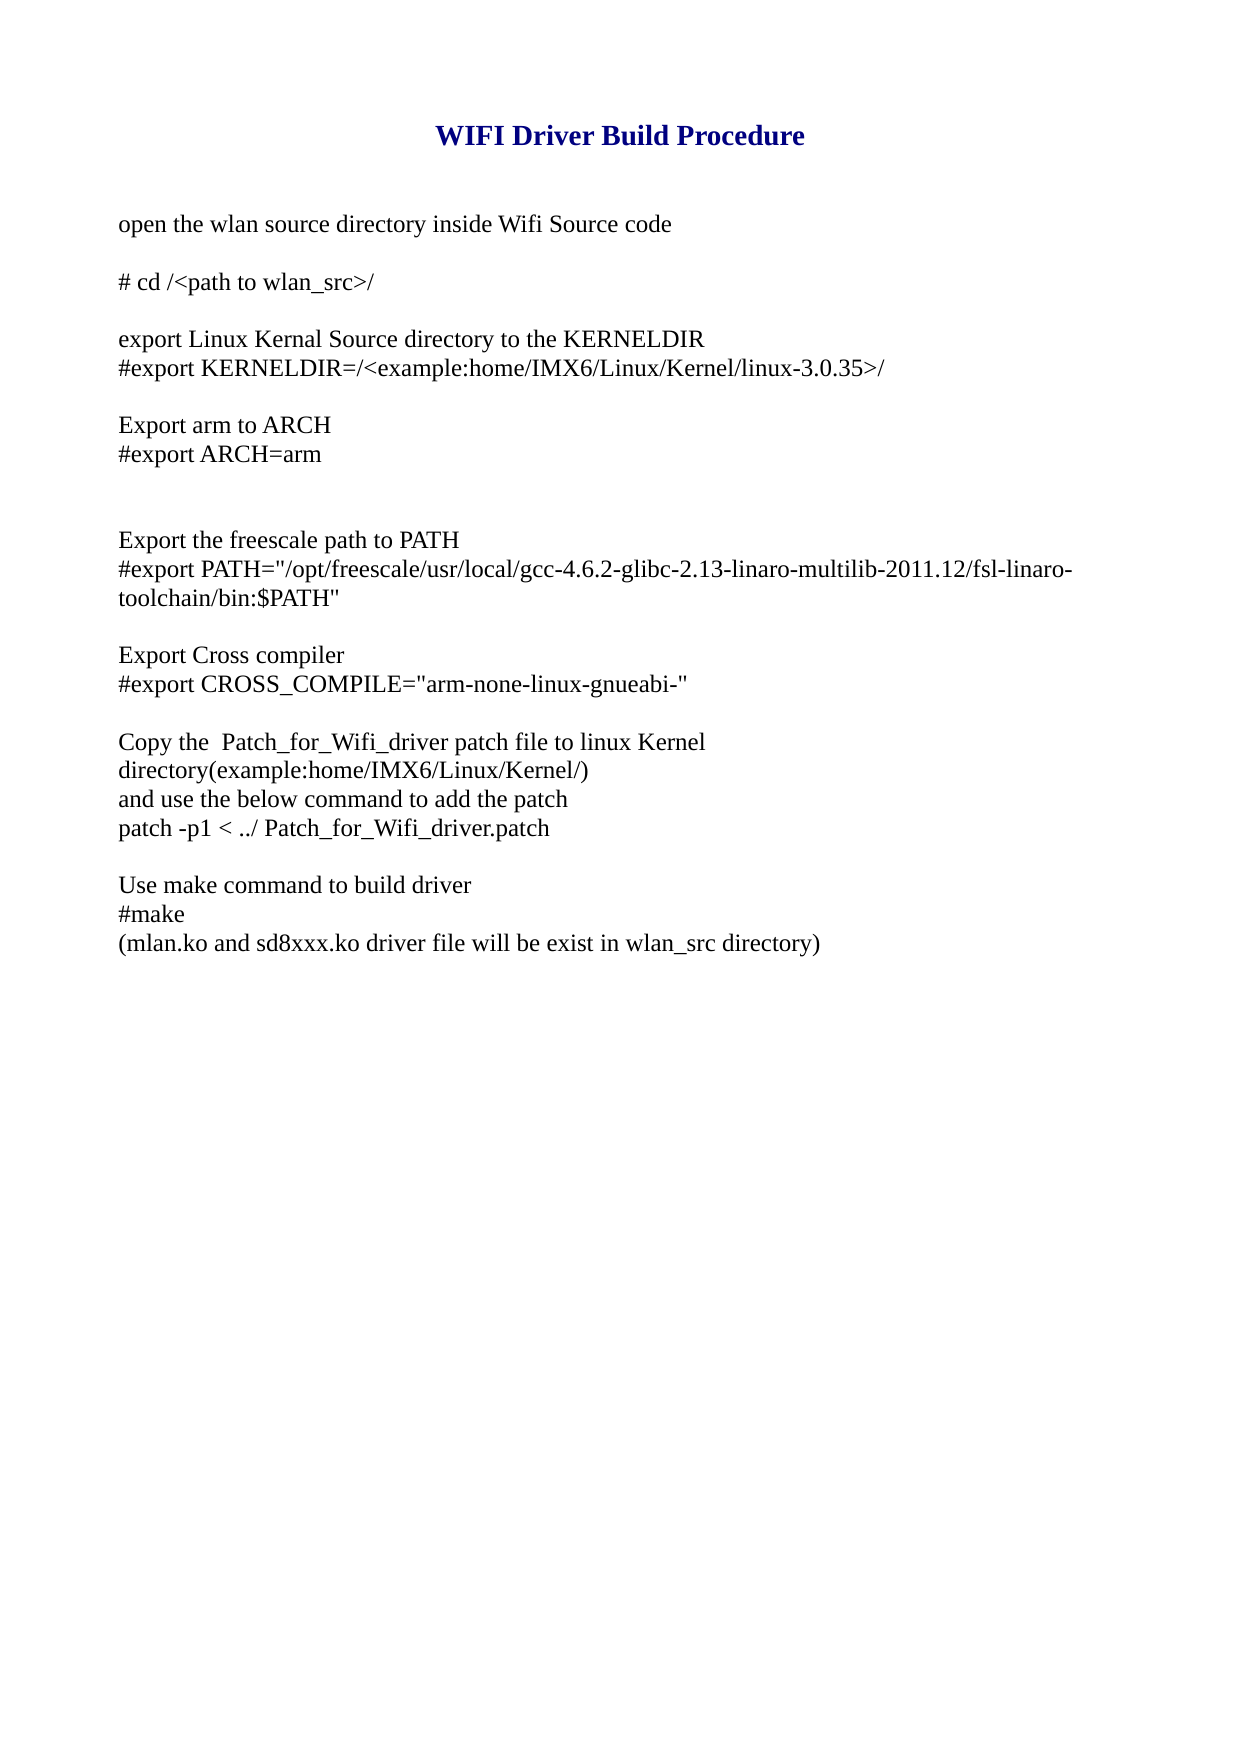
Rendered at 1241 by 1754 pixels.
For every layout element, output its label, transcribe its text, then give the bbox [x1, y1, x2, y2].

text #make [118, 899, 1122, 928]
text Export Cross compiler [118, 640, 1122, 669]
text #export PATH="/opt/freescale/usr/local/gcc-4.6.2-glibc-2.13-linaro-multilib-2011.12/fsl-linaro-toolchain/bin:$PATH" [118, 554, 1122, 612]
text export Linux Kernal Source directory to the KERNELDIR [118, 324, 1122, 353]
text patch -p1 < ../ Patch_for_Wifi_driver.patch [118, 813, 1122, 842]
text and use the below command to add the patch [118, 784, 1122, 813]
text Export the freescale path to PATH [118, 525, 1122, 554]
text (mlan.ko and sd8xxx.ko driver file will be exist in wlan_src directory) [118, 928, 1122, 957]
text #export ARCH=arm [118, 439, 1122, 468]
text WIFI Driver Build Procedure [118, 118, 1122, 152]
text Export arm to ARCH [118, 410, 1122, 439]
text Copy the Patch_for_Wifi_driver patch file to linux Kernel directory(example:home/IMX6/Linux/Kernel/) [118, 727, 1122, 784]
text #export CROSS_COMPILE="arm-none-linux-gnueabi-" [118, 669, 1122, 698]
text #export KERNELDIR=/<example:home/IMX6/Linux/Kernel/linux-3.0.35>/ [118, 353, 1122, 382]
text open the wlan source directory inside Wifi Source code [118, 209, 1122, 238]
text Use make command to build driver [118, 870, 1122, 899]
text # cd /<path to wlan_src>/ [118, 267, 1122, 295]
